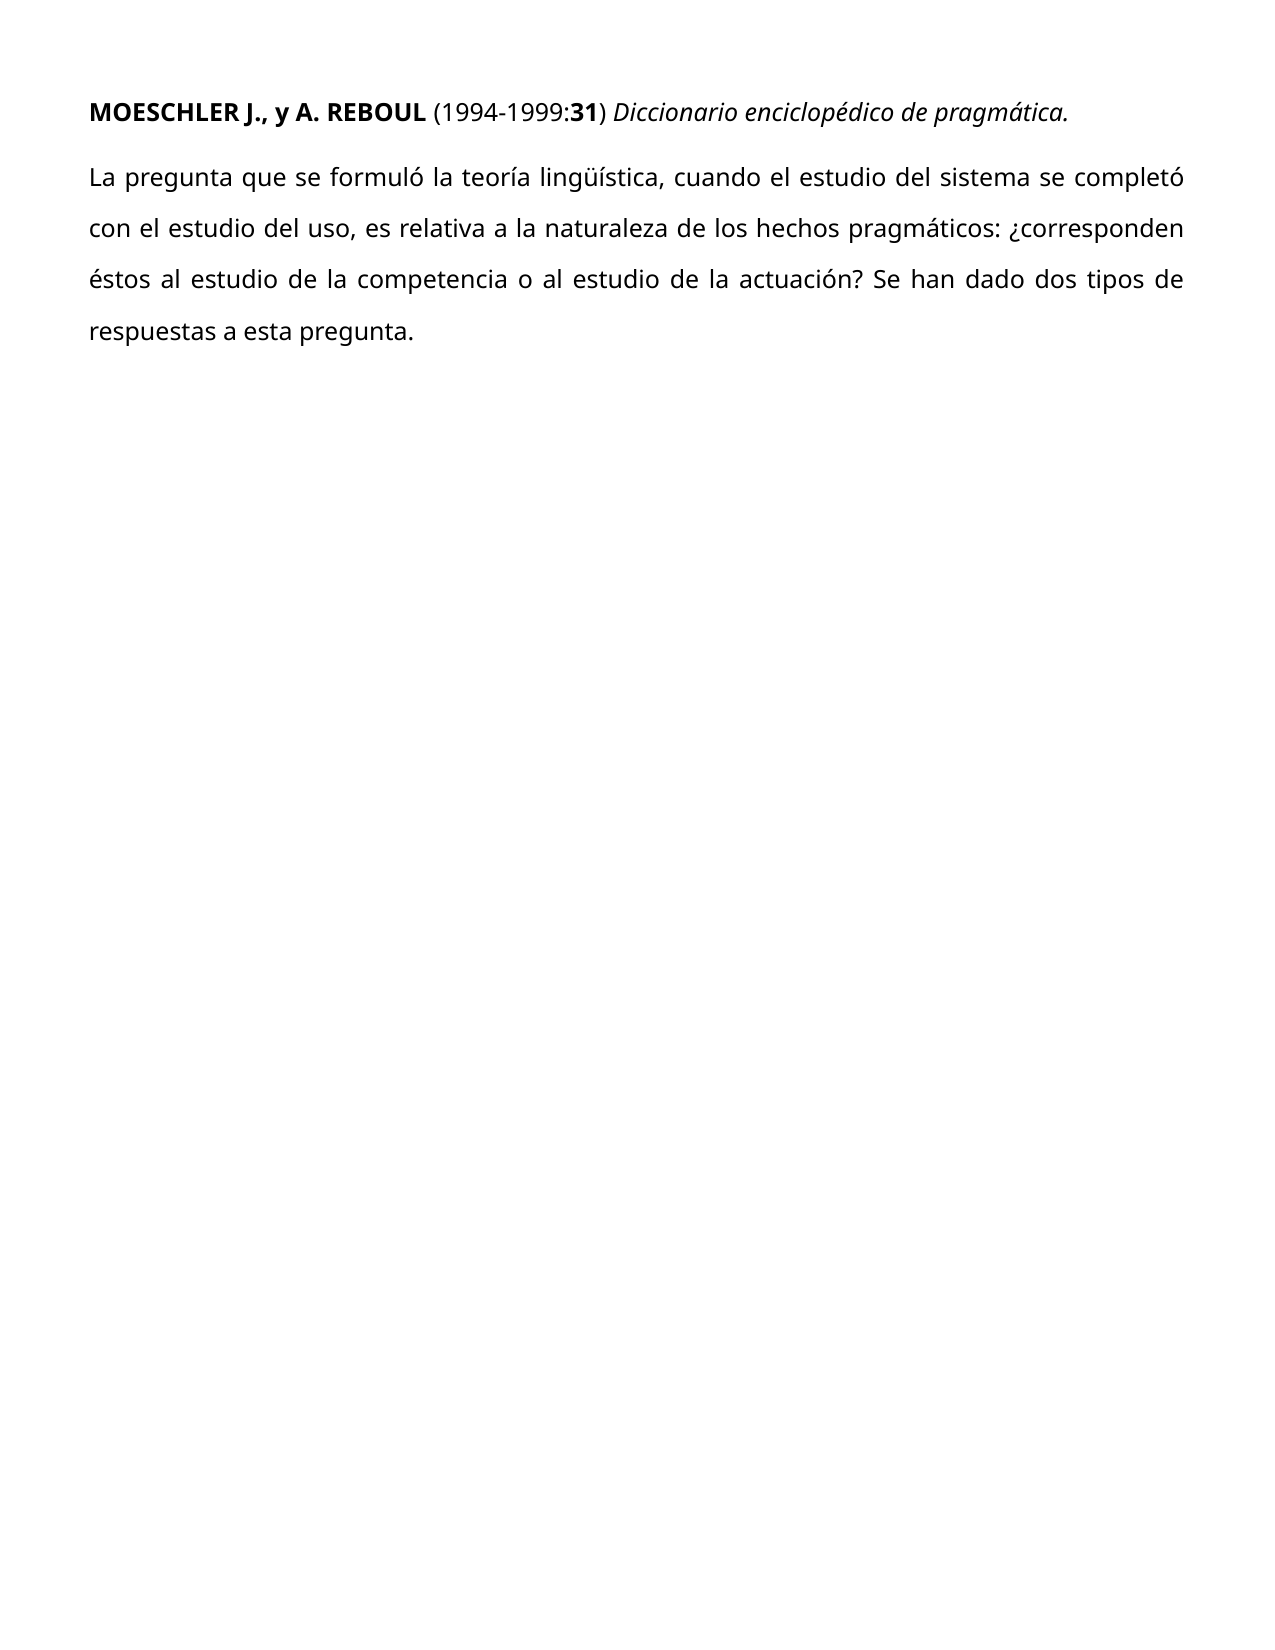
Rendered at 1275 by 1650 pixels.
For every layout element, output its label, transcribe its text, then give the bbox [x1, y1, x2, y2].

text MOESCHLER J., y A. REBOUL (1994-1999:31) Diccionario enciclopédico de pragmática. [88, 94, 1186, 128]
text La pregunta que se formuló la teoría lingüística, cuando el estudio del sistema se completó con el estudio del uso, es relativa a la naturaleza de los hechos pragmáticos: ¿corresponden éstos al estudio de la competencia o al estudio de la actuación? Se han dado dos tipos de respuestas a esta pregunta. [88, 160, 1186, 347]
